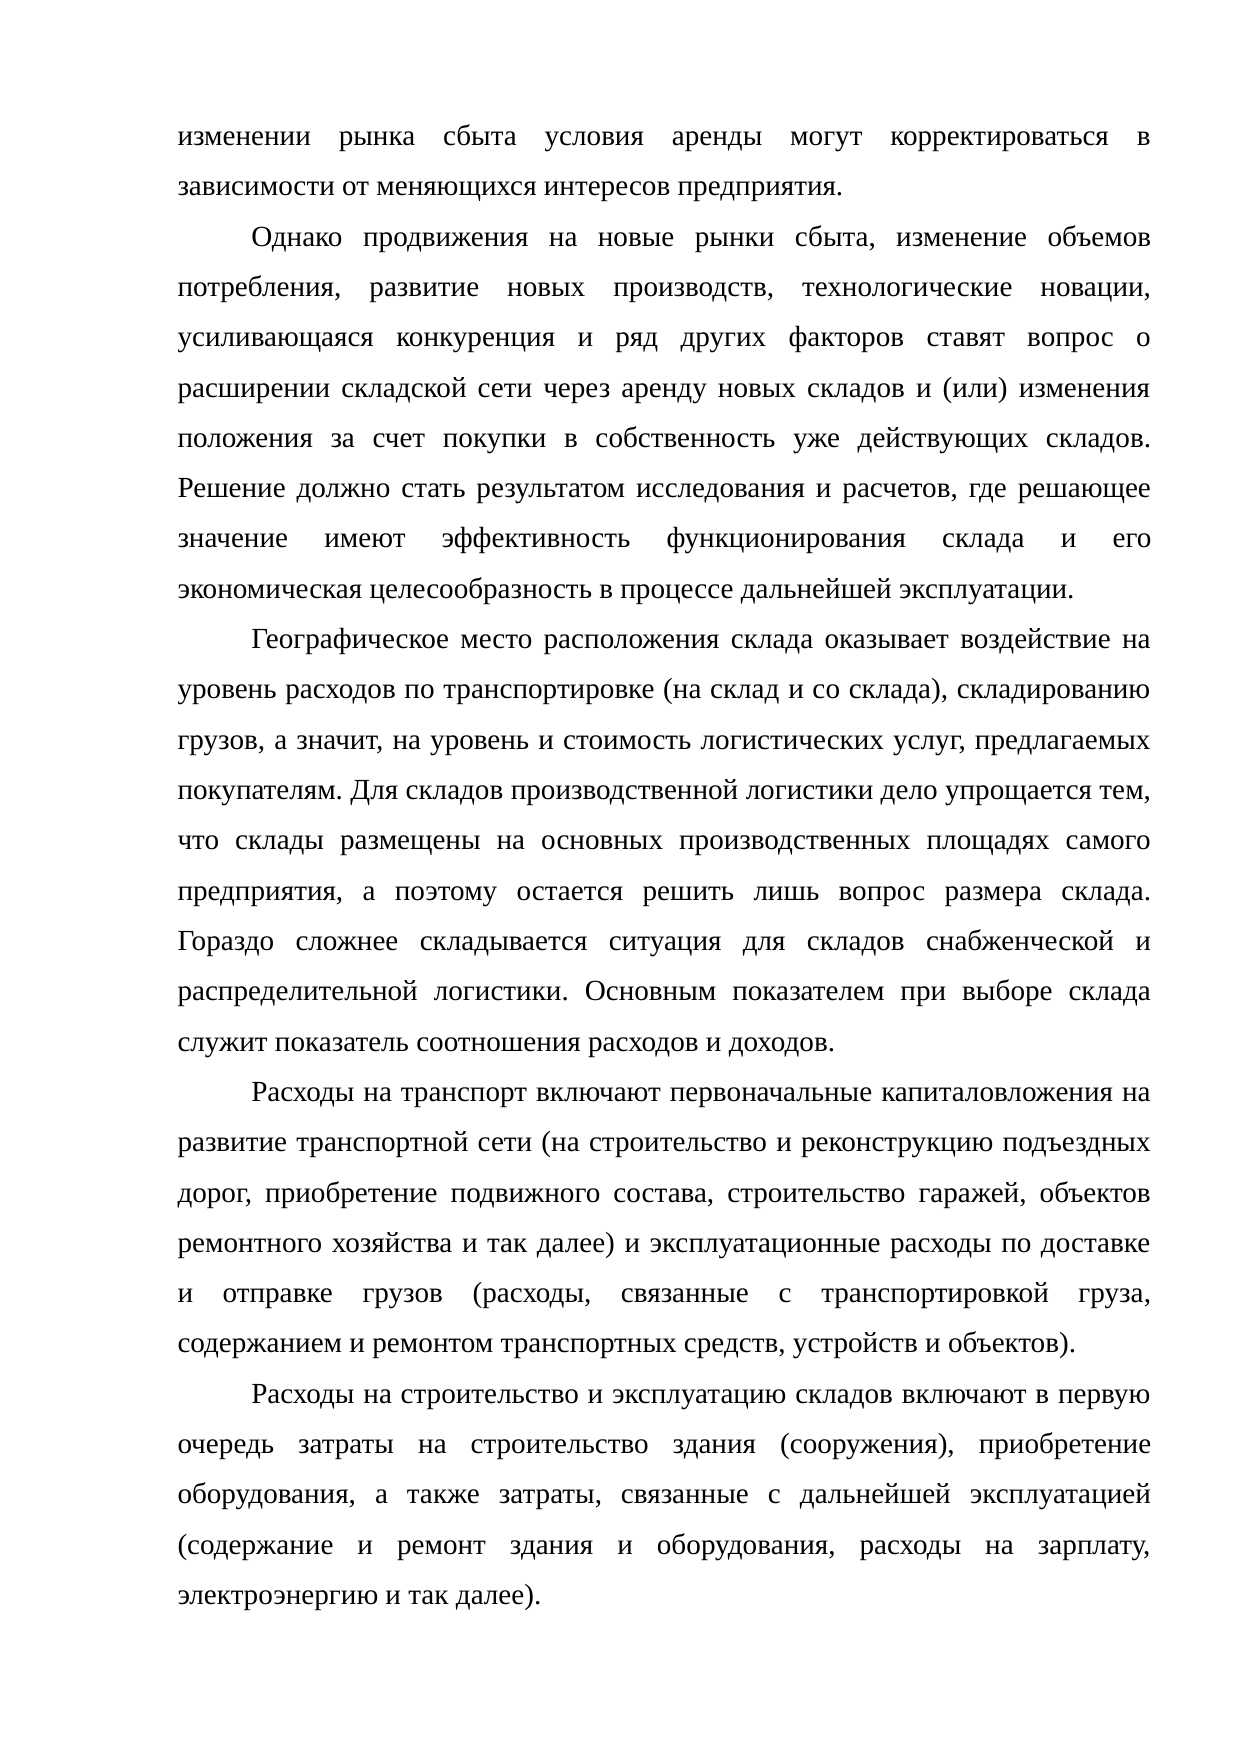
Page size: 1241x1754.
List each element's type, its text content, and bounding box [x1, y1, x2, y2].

text Однако продвижения на новые рынки сбыта, изменение объемов потребления, развитие новых производств, технологические новации, усиливающаяся конкуренция и ряд других факторов ставят вопрос о расширении складской сети через аренду новых складов и (или) изменения положения за счет покупки в собственность уже действующих складов. Решение должно стать результатом исследования и расчетов, где решающее значение имеют эффективность функционирования склада и его экономическая целесообразность в процессе дальнейшей эксплуатации. [177, 219, 1152, 604]
text Географическое место расположения склада оказывает воздействие на уровень расходов по транспортировке (на склад и со склада), складированию грузов, а значит, на уровень и стоимость логистических услуг, предлагаемых покупателям. Для складов производственной логистики дело упрощается тем, что склады размещены на основных производственных площадях самого предприятия, а поэтому остается решить лишь вопрос размера склада. Гораздо сложнее складывается ситуация для складов снабженческой и распределительной логистики. Основным показателем при выборе склада служит показатель соотношения расходов и доходов. [177, 621, 1152, 1057]
text изменении рынка сбыта условия аренды могут корректироваться в зависимости от меняющихся интересов предприятия. [177, 118, 1152, 202]
text Расходы на строительство и эксплуатацию складов включают в первую очередь затраты на строительство здания (сооружения), приобретение оборудования, а также затраты, связанные с дальнейшей эксплуатацией (содержание и ремонт здания и оборудования, расходы на зарплату, электроэнергию и так далее). [177, 1376, 1152, 1611]
text Расходы на транспорт включают первоначальные капиталовложения на развитие транспортной сети (на строительство и реконструкцию подъездных дорог, приобретение подвижного состава, строительство гаражей, объектов ремонтного хозяйства и так далее) и эксплуатационные расходы по доставке и отправке грузов (расходы, связанные с транспортировкой груза, содержанием и ремонтом транспортных средств, устройств и объектов). [177, 1074, 1152, 1359]
